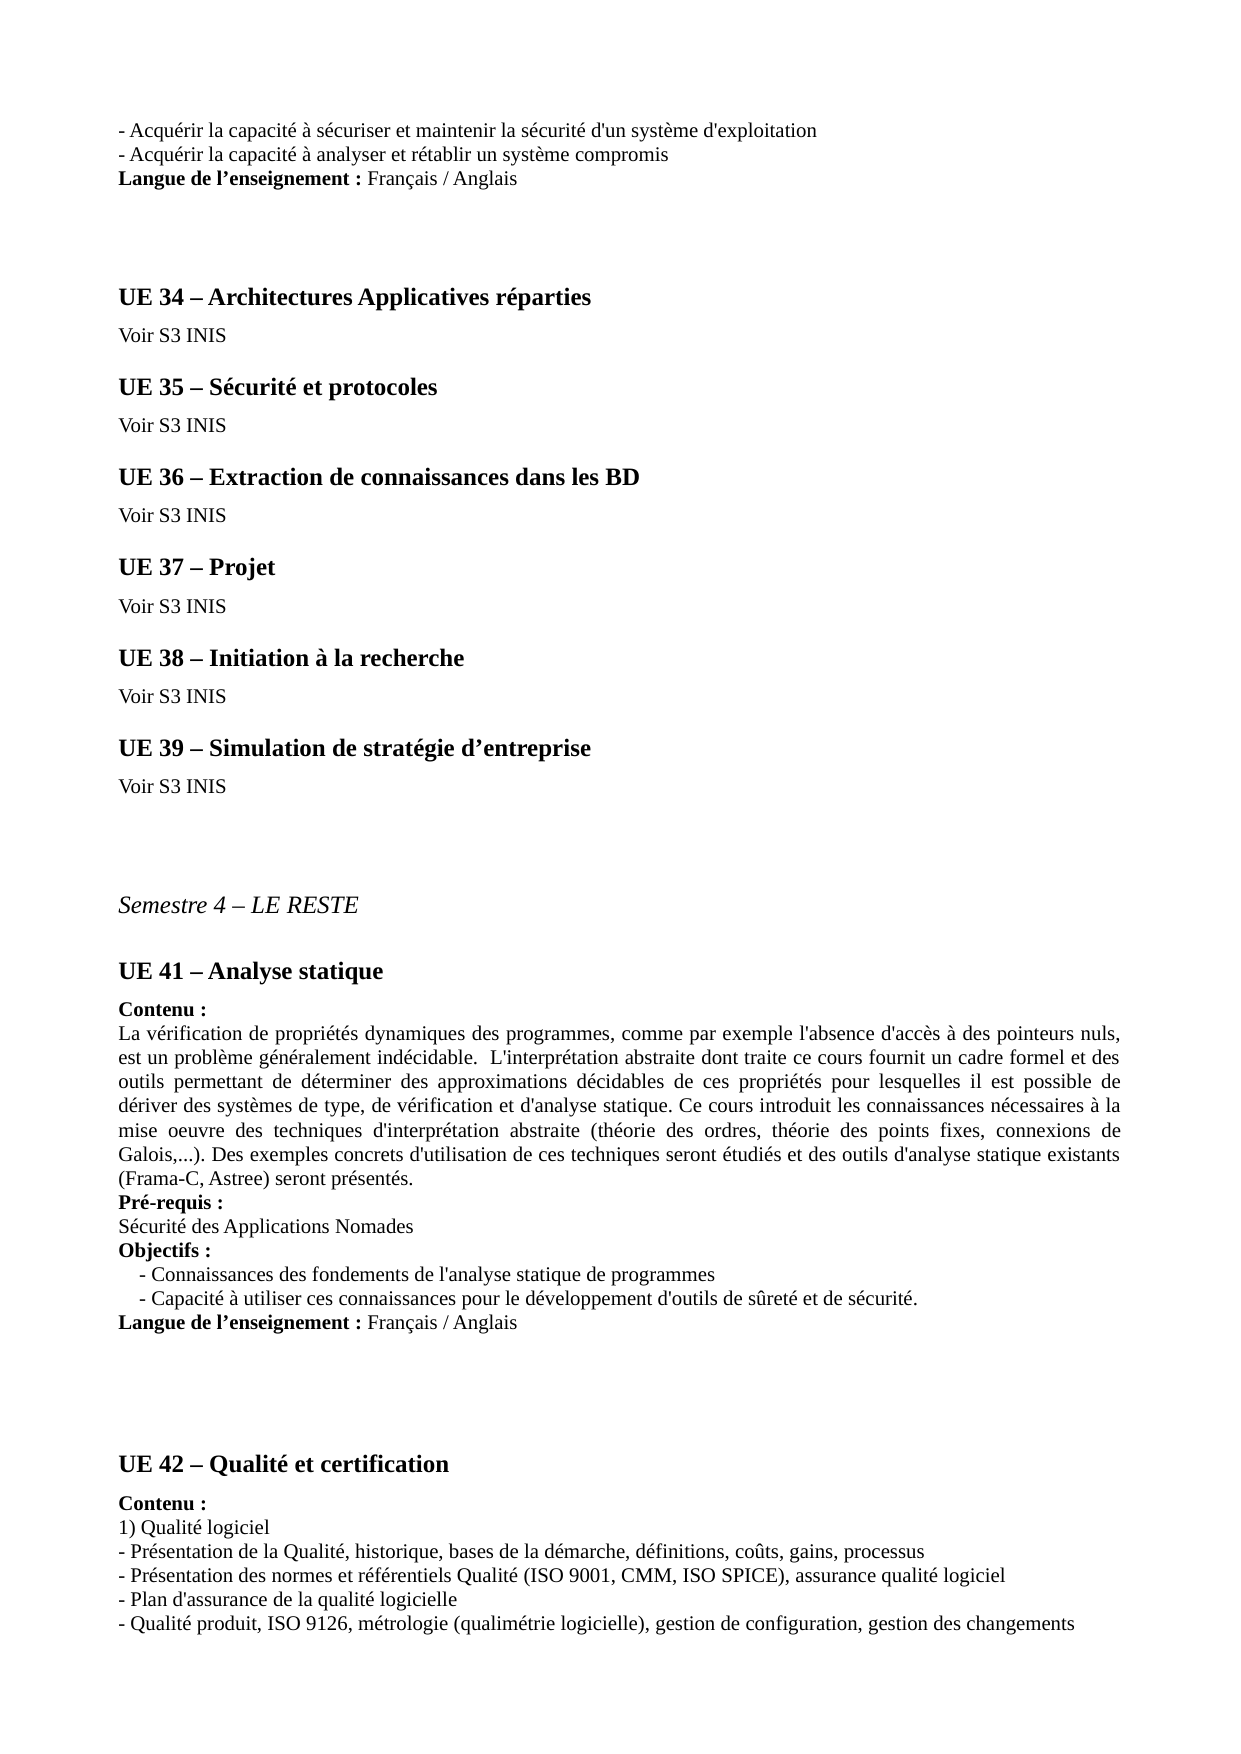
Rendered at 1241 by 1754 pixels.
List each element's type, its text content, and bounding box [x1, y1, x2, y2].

text - Connaissances des fondements de l'analyse statique de programmes [118, 1262, 1122, 1286]
subtitle Semestre 4 – LE RESTE [118, 890, 1122, 918]
text Voir S3 INIS [118, 684, 1122, 708]
text - Capacité à utiliser ces connaissances pour le développement d'outils de sûreté et de sécurité. [118, 1286, 1122, 1310]
text Voir S3 INIS [118, 323, 1122, 347]
text - Acquérir la capacité à analyser et rétablir un système compromis [118, 142, 1122, 166]
text Voir S3 INIS [118, 594, 1122, 618]
text Pré-requis : [118, 1190, 1122, 1214]
text Objectifs : [118, 1238, 1122, 1262]
text - Plan d'assurance de la qualité logicielle [118, 1587, 1122, 1611]
text Langue de l’enseignement : Français / Anglais [118, 1310, 1122, 1334]
text - Qualité produit, ISO 9126, métrologie (qualimétrie logicielle), gestion de configuration, gestion des changements [118, 1611, 1122, 1635]
text - Présentation de la Qualité, historique, bases de la démarche, définitions, coûts, gains, processus [118, 1539, 1122, 1563]
text Contenu : [118, 997, 1122, 1021]
text Langue de l’enseignement : Français / Anglais [118, 166, 1122, 190]
subtitle UE 41 – Analyse statique [118, 956, 1122, 985]
text Voir S3 INIS [118, 413, 1122, 437]
subtitle UE 35 – Sécurité et protocoles [118, 372, 1122, 401]
subtitle UE 38 – Initiation à la recherche [118, 643, 1122, 672]
subtitle UE 37 – Projet [118, 552, 1122, 581]
text - Présentation des normes et référentiels Qualité (ISO 9001, CMM, ISO SPICE), assurance qualité logiciel [118, 1563, 1122, 1587]
subtitle UE 39 – Simulation de stratégie d’entreprise [118, 733, 1122, 762]
text - Acquérir la capacité à sécuriser et maintenir la sécurité d'un système d'exploitation [118, 118, 1122, 142]
subtitle UE 36 – Extraction de connaissances dans les BD [118, 462, 1122, 491]
text Voir S3 INIS [118, 774, 1122, 798]
subtitle UE 34 – Architectures Applicatives réparties [118, 282, 1122, 310]
text Contenu : [118, 1491, 1122, 1515]
text 1) Qualité logiciel [118, 1515, 1122, 1539]
text Sécurité des Applications Nomades [118, 1214, 1122, 1238]
text Voir S3 INIS [118, 503, 1122, 527]
subtitle UE 42 – Qualité et certification [118, 1449, 1122, 1478]
text La vérification de propriétés dynamiques des programmes, comme par exemple l'absence d'accès à des pointeurs nuls, est un problème généralement indécidable. L'interprétation abstraite dont traite ce cours fournit un cadre formel et des outils permettant de déterminer des approximations décidables de ces propriétés pour lesquelles il est possible de dériver des systèmes de type, de vérification et d'analyse statique. Ce cours introduit les connaissances nécessaires à la mise oeuvre des techniques d'interprétation abstraite (théorie des ordres, théorie des points fixes, connexions de Galois,...). Des exemples concrets d'utilisation de ces techniques seront étudiés et des outils d'analyse statique existants (Frama-C, Astree) seront présentés. [118, 1021, 1122, 1190]
